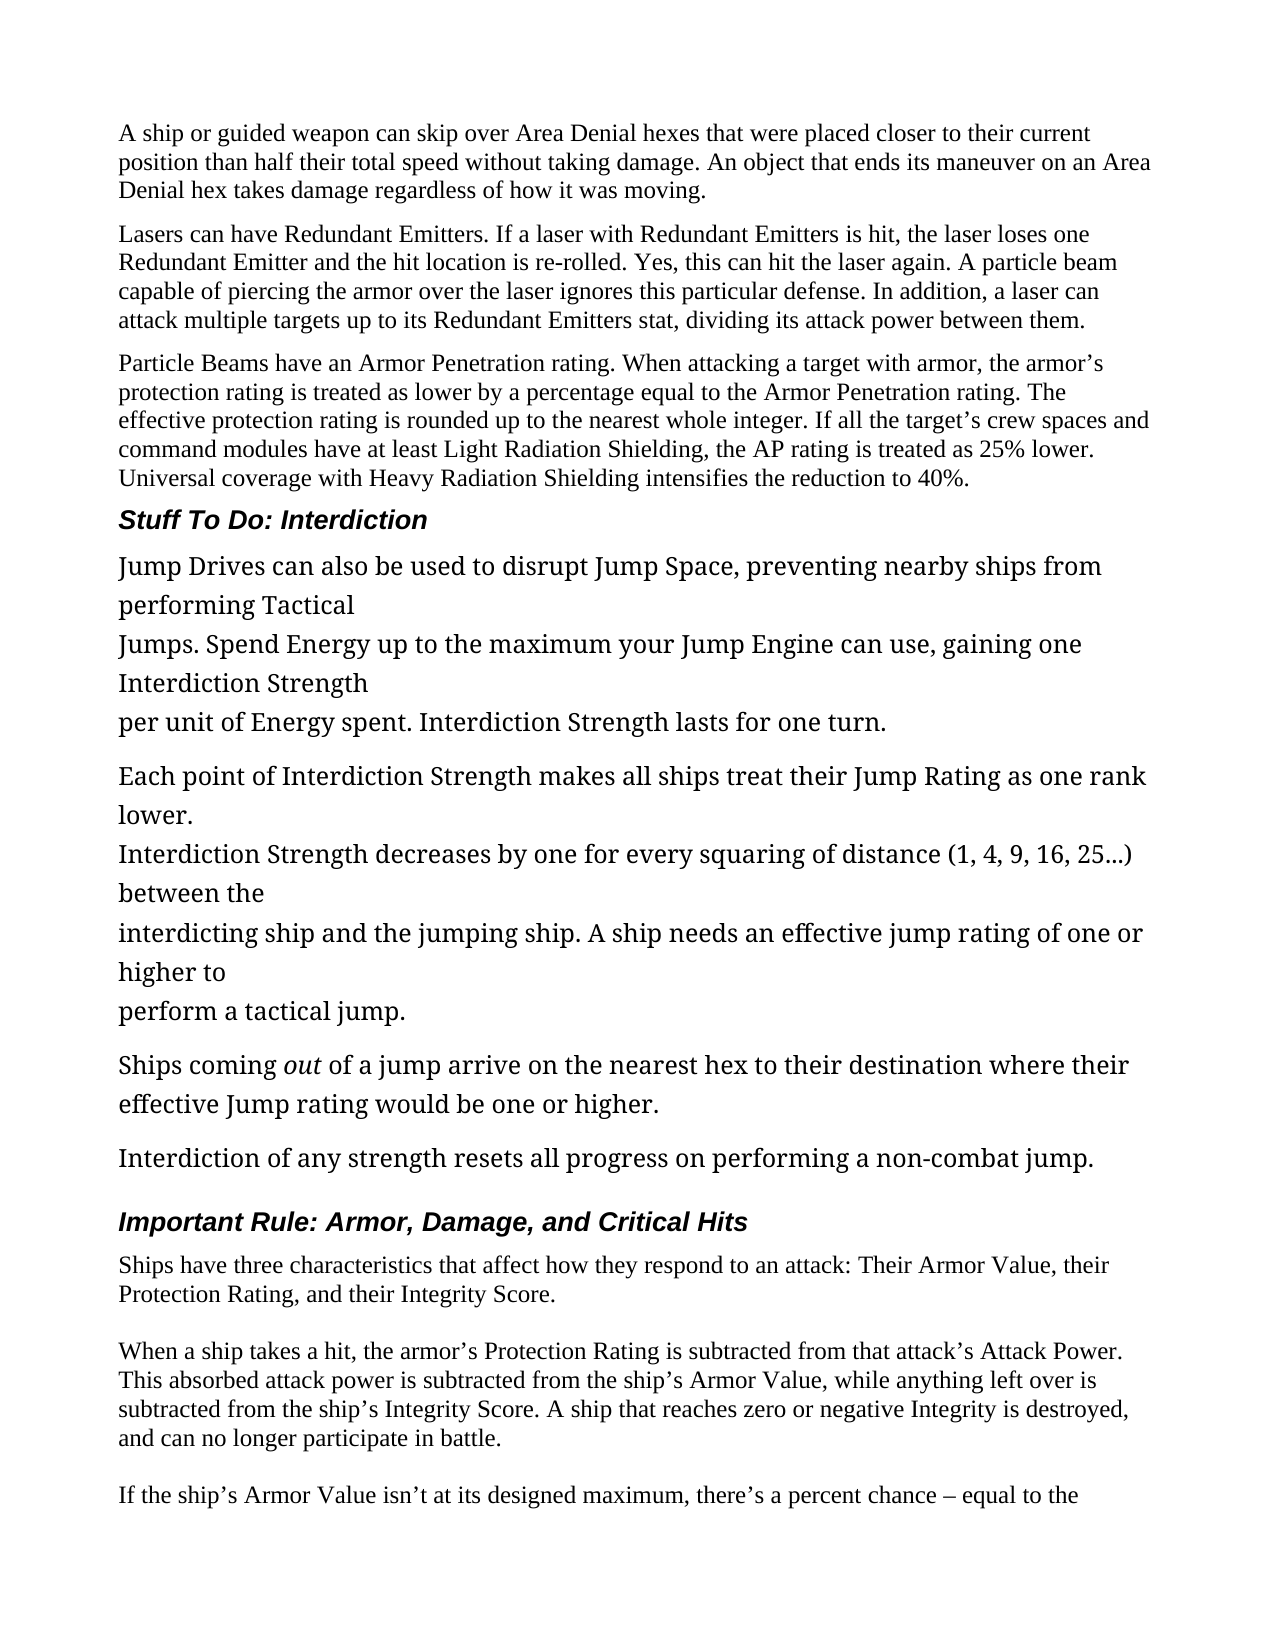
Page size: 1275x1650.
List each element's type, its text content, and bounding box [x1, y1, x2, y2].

text Each point of Interdiction Strength makes all ships treat their Jump Rating as one rank lower. Interdiction Strength decreases by one for every squaring of distance (1, 4, 9, 16, 25...) between the interdicting ship and the jumping ship. A ship needs an effective jump rating of one or higher to perform a tactical jump. [118, 758, 1157, 1028]
text When a ship takes a hit, the armor’s Protection Rating is subtracted from that attack’s Attack Power. This absorbed attack power is subtracted from the ship’s Armor Value, while anything left over is subtracted from the ship’s Integrity Score. A ship that reaches zero or negative Integrity is destroyed, and can no longer participate in battle. [118, 1336, 1157, 1451]
text Ships coming out of a jump arrive on the nearest hex to their destination where their effective Jump rating would be one or higher. [118, 1047, 1157, 1121]
text Lasers can have Redundant Emitters. If a laser with Redundant Emitters is hit, the laser loses one Redundant Emitter and the hit location is re-rolled. Yes, this can hit the laser again. A particle beam capable of piercing the armor over the laser ignores this particular defense. In addition, a laser can attack multiple targets up to its Redundant Emitters stat, dividing its attack power between them. [118, 219, 1157, 334]
subtitle Important Rule: Armor, Damage, and Critical Hits [118, 1206, 1157, 1238]
text If the ship’s Armor Value isn’t at its designed maximum, there’s a percent chance – equal to the [118, 1480, 1157, 1509]
subtitle Stuff To Do: Interdiction [118, 504, 1157, 536]
text A ship or guided weapon can skip over Area Denial hexes that were placed closer to their current position than half their total speed without taking damage. An object that ends its maneuver on an Area Denial hex takes damage regardless of how it was moving. [118, 118, 1157, 204]
text Particle Beams have an Armor Penetration rating. When attacking a target with armor, the armor’s protection rating is treated as lower by a percentage equal to the Armor Penetration rating. The effective protection rating is rounded up to the nearest whole integer. If all the target’s crew spaces and command modules have at least Light Radiation Shielding, the AP rating is treated as 25% lower. Universal coverage with Heavy Radiation Shielding intensifies the reduction to 40%. [118, 348, 1157, 492]
text Jump Drives can also be used to disrupt Jump Space, preventing nearby ships from performing Tactical Jumps. Spend Energy up to the maximum your Jump Engine can use, gaining one Interdiction Strength per unit of Energy spent. Interdiction Strength lasts for one turn. [118, 548, 1157, 739]
text Ships have three characteristics that affect how they respond to an attack: Their Armor Value, their Protection Rating, and their Integrity Score. [118, 1250, 1157, 1308]
text Interdiction of any strength resets all progress on performing a non-combat jump. [118, 1140, 1157, 1174]
